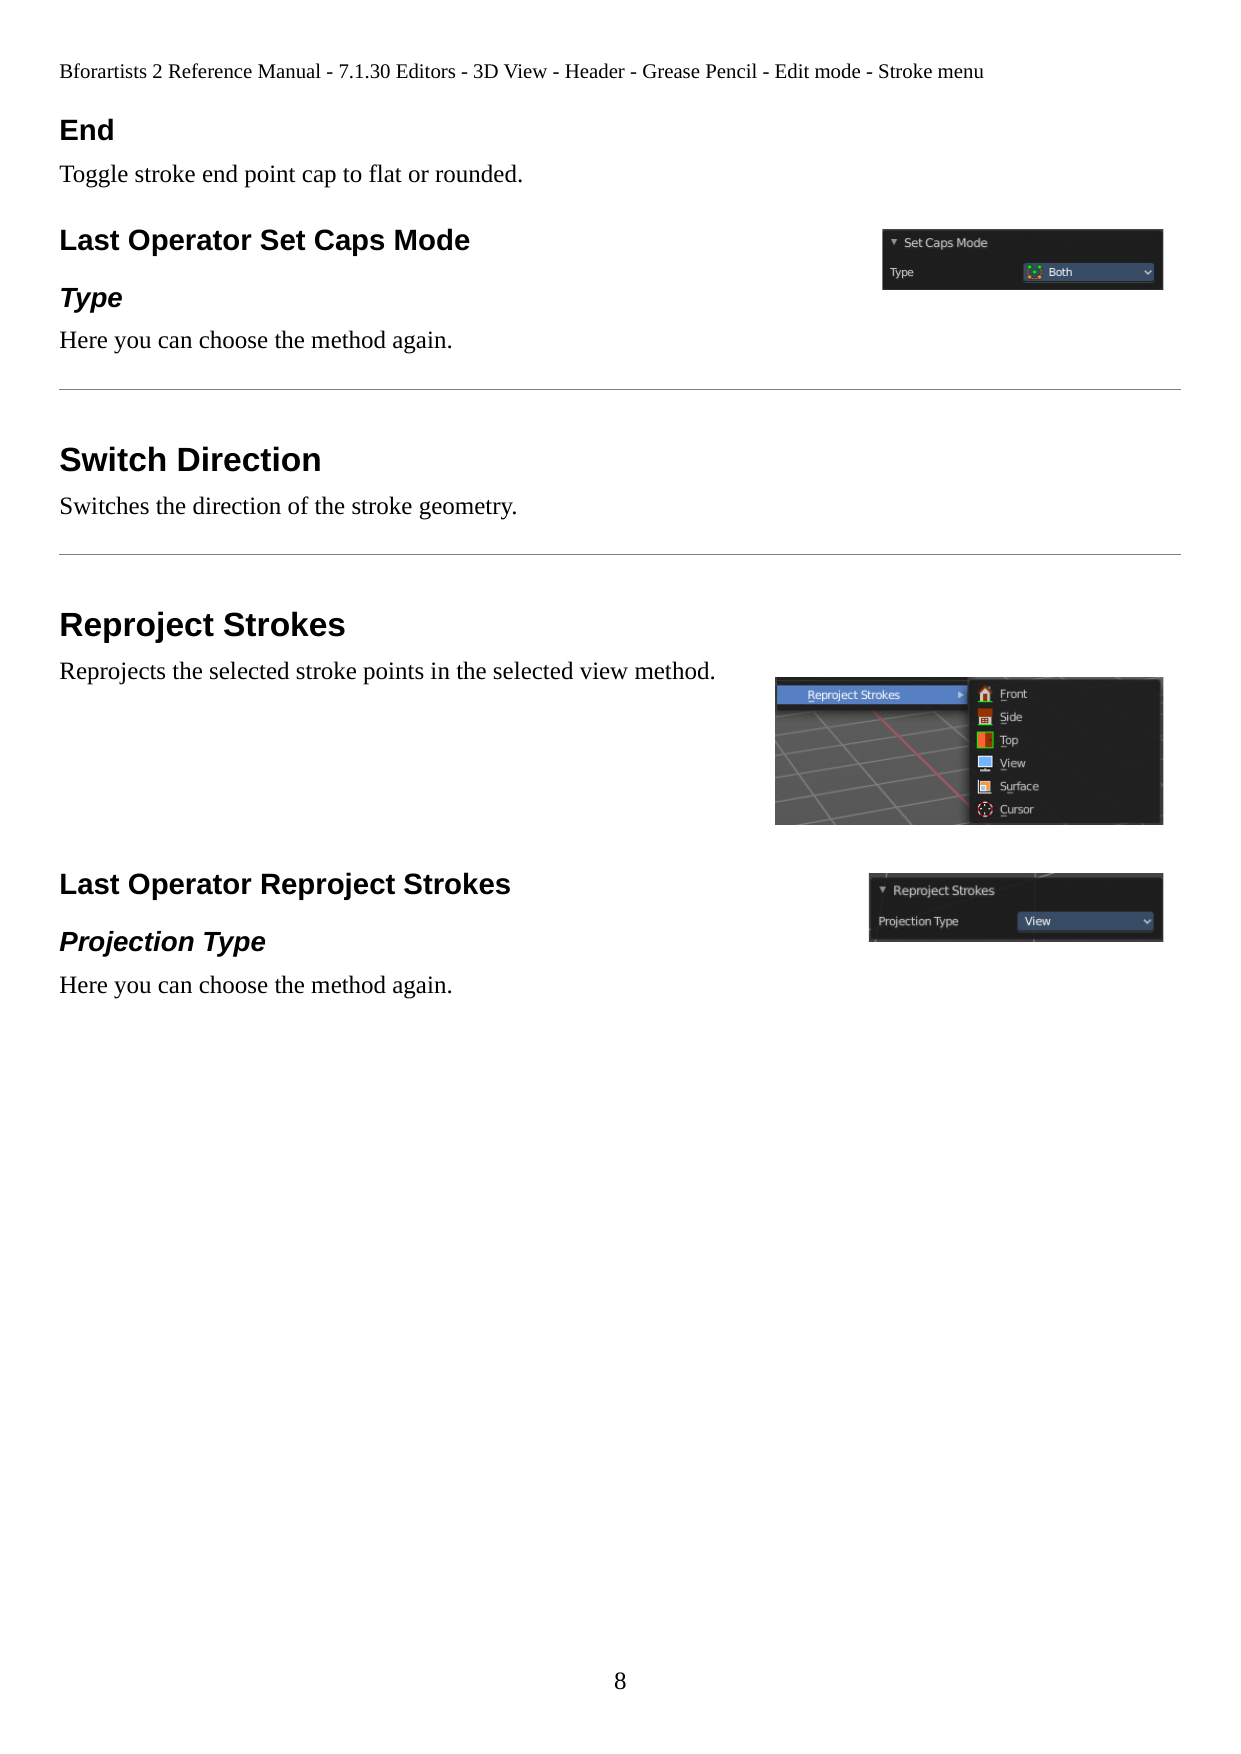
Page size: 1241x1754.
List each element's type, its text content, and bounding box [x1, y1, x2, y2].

text Here you can choose the method again. [59, 326, 1181, 354]
subtitle Switch Direction [59, 440, 1181, 478]
subtitle Type [59, 281, 1181, 313]
text Reprojects the selected stroke points in the selected view method. [59, 656, 1181, 685]
text Here you can choose the method again. [59, 970, 1181, 999]
subtitle End [59, 113, 1181, 146]
text Switches the direction of the stroke geometry. [59, 491, 1181, 519]
text Toggle stroke end point cap to flat or rounded. [59, 159, 1181, 188]
picture [775, 677, 1164, 825]
subtitle Last Operator Reproject Strokes [59, 867, 1181, 901]
picture [882, 229, 1164, 290]
subtitle Last Operator Set Caps Mode [59, 222, 1181, 256]
subtitle Reproject Strokes [59, 605, 1181, 643]
picture [868, 873, 1164, 942]
subtitle Projection Type [59, 926, 1181, 957]
